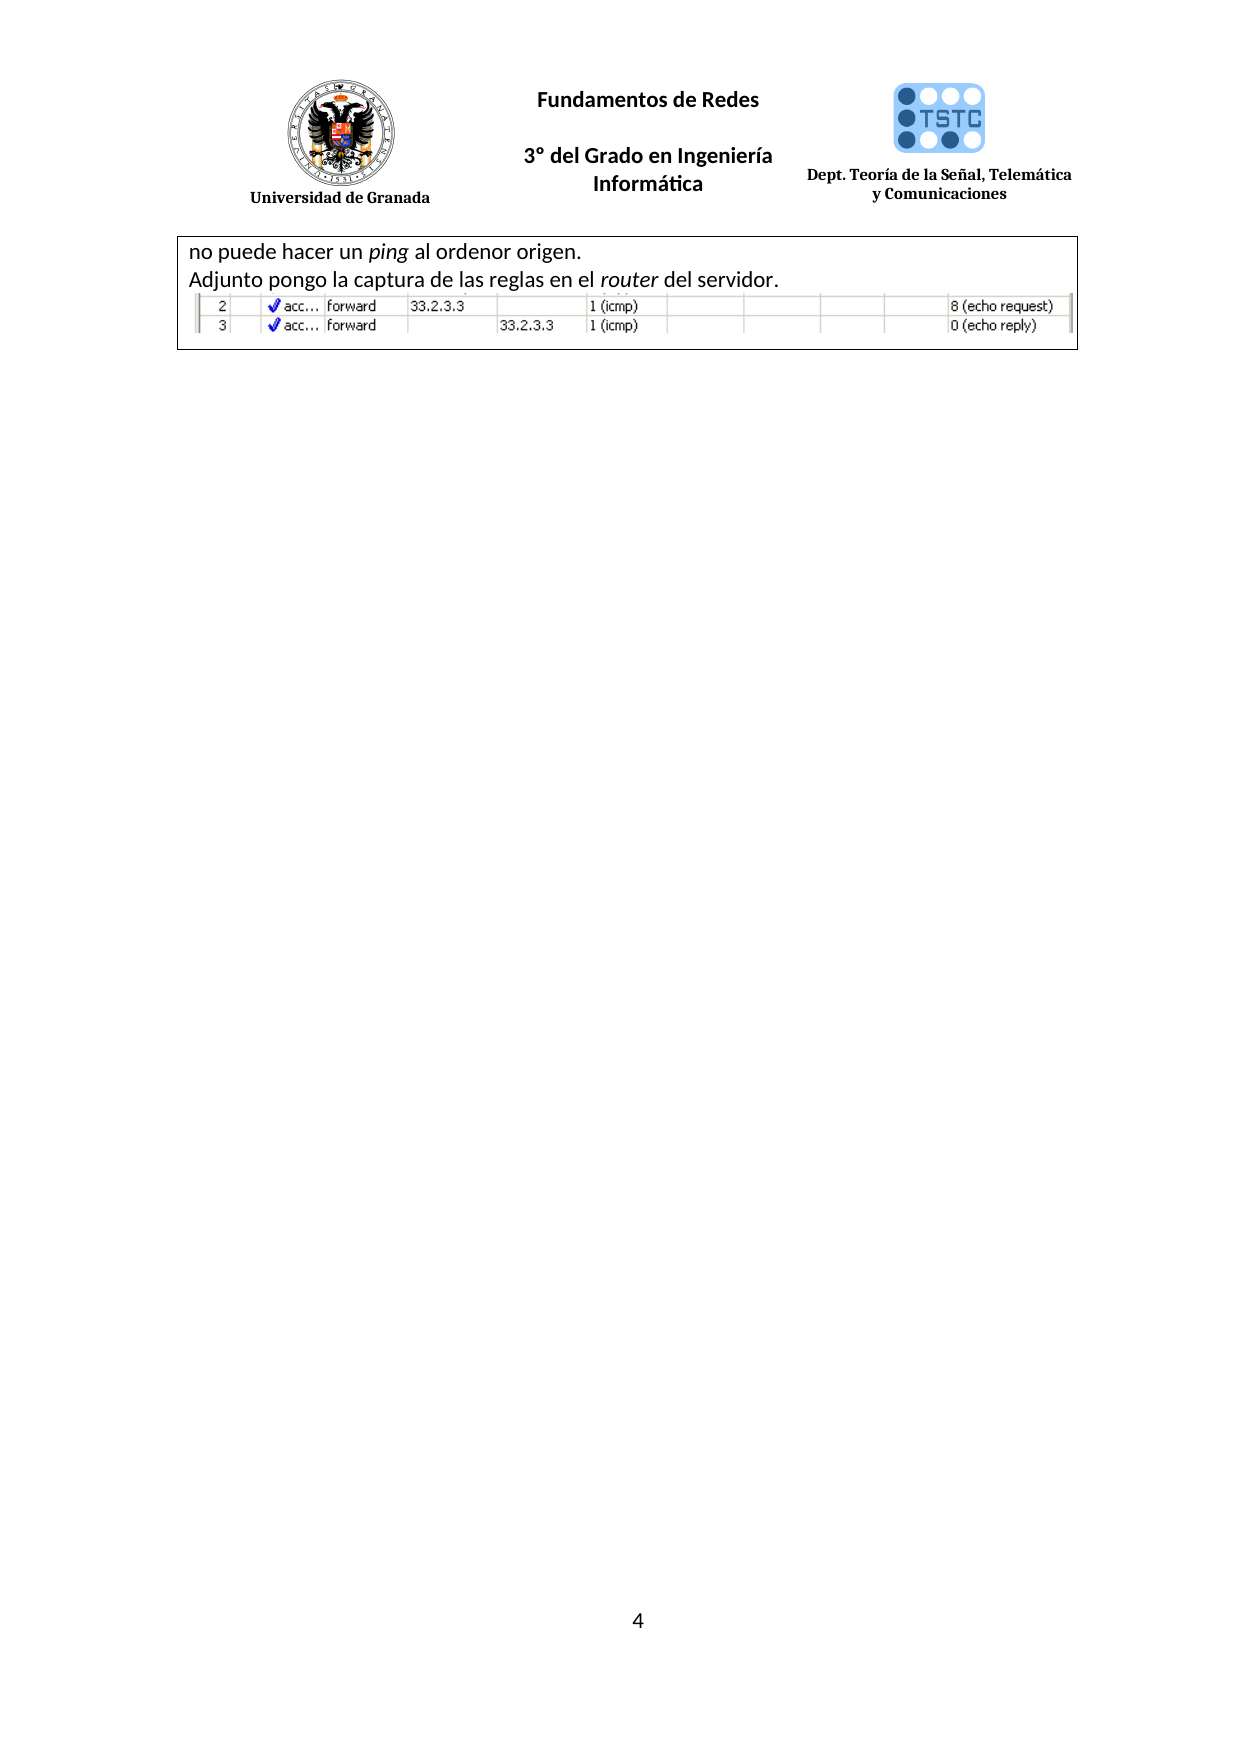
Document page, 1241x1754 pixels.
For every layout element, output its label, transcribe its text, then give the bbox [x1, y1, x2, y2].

picture [194, 293, 1073, 333]
table_header no puede hacer un ping al ordenor origen. Adjunto pongo la captura de las reglas en el router del servidor. [178, 237, 1077, 349]
picture [190, 73, 490, 189]
